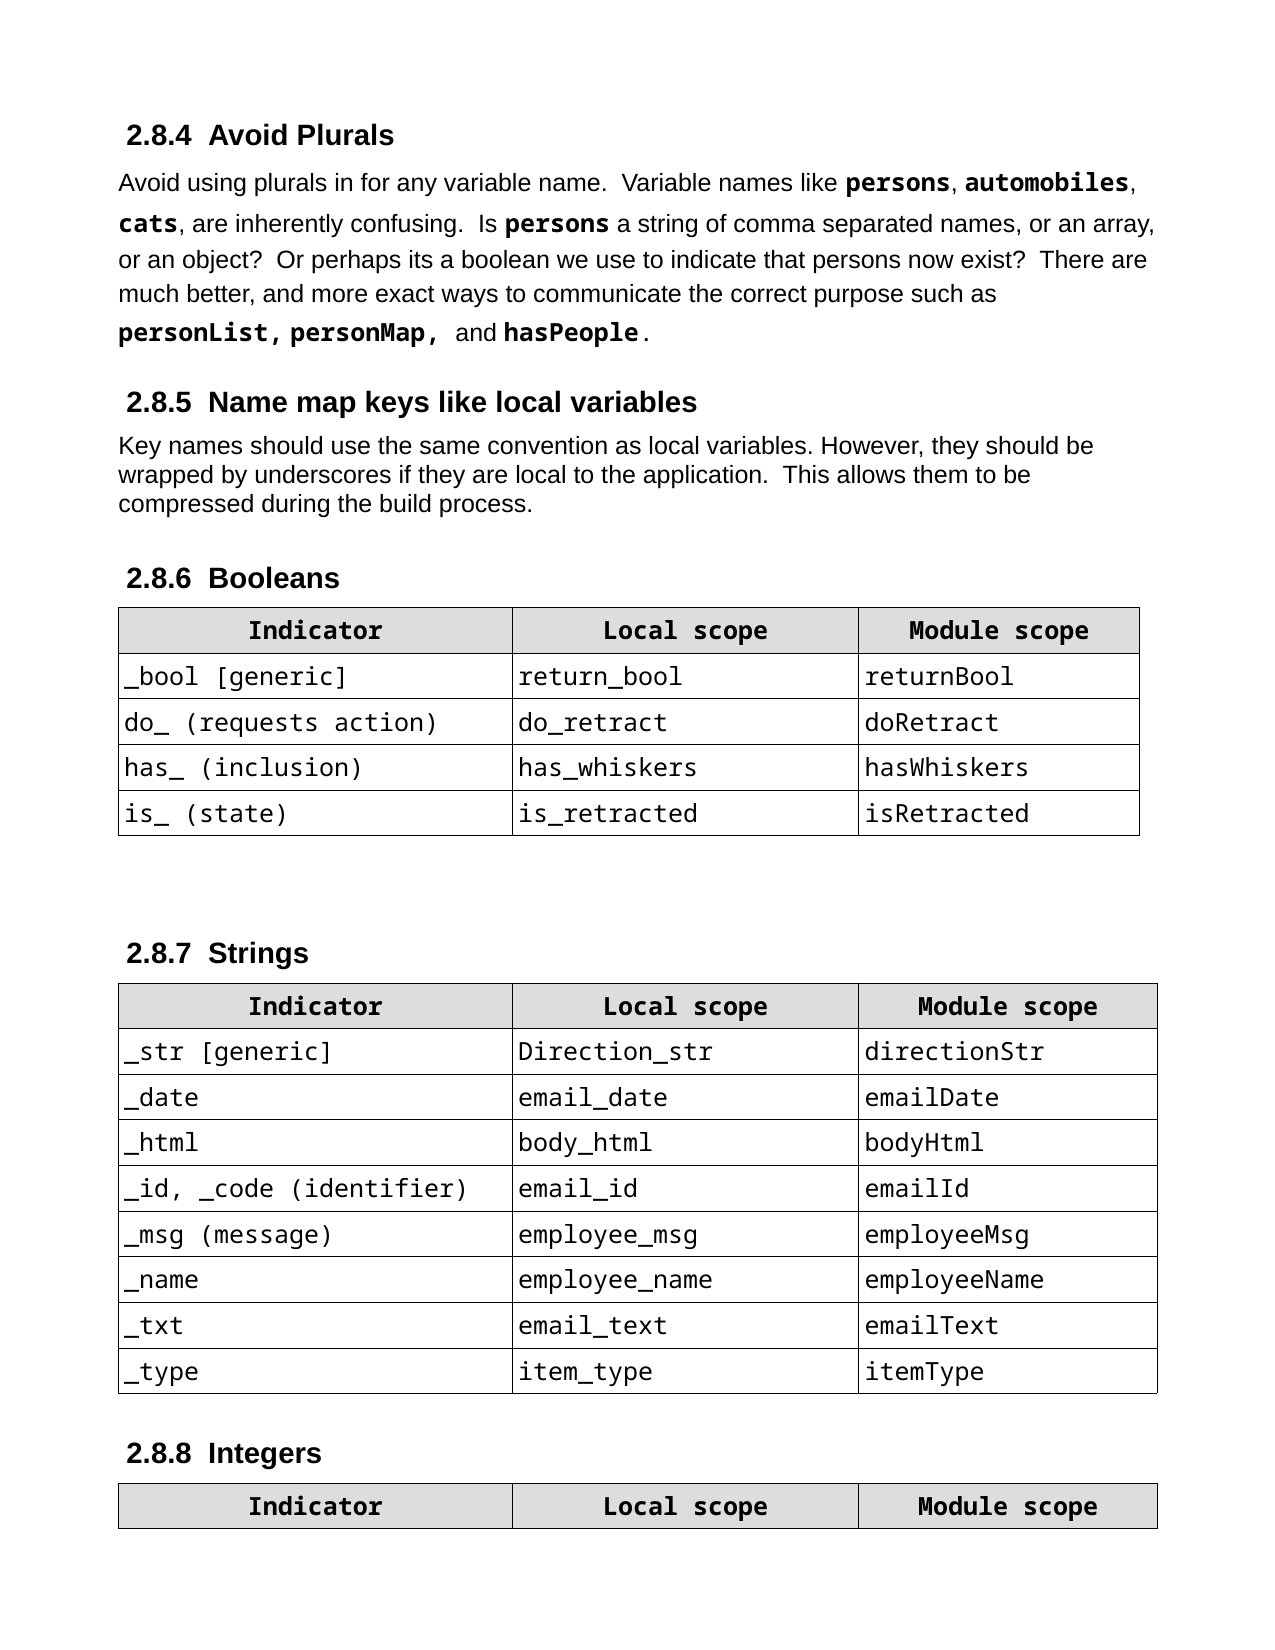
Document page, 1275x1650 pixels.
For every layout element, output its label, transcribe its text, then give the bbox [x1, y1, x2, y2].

table_cell _name [119, 1257, 512, 1302]
table_cell doRetract [859, 699, 1139, 744]
text Avoid using plurals in for any variable name. Variable names like persons, automobiles, cats, are inherently confusing. Is persons a string of comma separated names, or an array, or an object? Or perhaps its a boolean we use to indicate that persons now exist? There are much better, and more exact ways to communicate the correct purpose such as personList, personMap, and hasPeople. [118, 164, 1157, 349]
table_cell emailId [859, 1166, 1157, 1211]
table_cell email_id [513, 1166, 858, 1211]
table_cell _bool [generic] [119, 654, 512, 698]
table_cell _id, _code (identifier) [119, 1166, 512, 1211]
table_cell _msg (message) [119, 1212, 512, 1256]
subtitle Booleans [118, 561, 1157, 594]
table_cell bodyHtml [859, 1120, 1157, 1165]
table_cell itemType [859, 1349, 1157, 1393]
table_header Module scope [859, 1484, 1157, 1528]
table_cell employeeMsg [859, 1212, 1157, 1256]
table_header Local scope [513, 984, 858, 1028]
table_cell employee_name [513, 1257, 858, 1302]
subtitle Strings [118, 936, 1157, 970]
table_cell returnBool [859, 654, 1139, 698]
table_cell hasWhiskers [859, 745, 1139, 789]
table_header Indicator [119, 1484, 512, 1528]
table_cell is_ (state) [119, 791, 512, 835]
table_header Indicator [119, 984, 512, 1028]
table_cell has_whiskers [513, 745, 858, 789]
table_cell employeeName [859, 1257, 1157, 1302]
table_cell item_type [513, 1349, 858, 1393]
subtitle Name map keys like local variables [118, 385, 1157, 419]
table_cell return_bool [513, 654, 858, 698]
subtitle Avoid Plurals [118, 118, 1157, 152]
table_cell is_retracted [513, 791, 858, 835]
table_cell emailText [859, 1303, 1157, 1347]
table_cell Direction_str [513, 1029, 858, 1074]
subtitle Integers [118, 1436, 1157, 1470]
table_cell directionStr [859, 1029, 1157, 1074]
table_cell do_retract [513, 699, 858, 744]
text Key names should use the same convention as local variables. However, they should be wrapped by underscores if they are local to the application. This allows them to be compressed during the build process. [118, 431, 1157, 517]
table_header Indicator [119, 608, 512, 653]
table_header Module scope [859, 608, 1139, 653]
table_cell _html [119, 1120, 512, 1165]
table_header Local scope [513, 608, 858, 653]
table_cell emailDate [859, 1075, 1157, 1119]
table_cell email_date [513, 1075, 858, 1119]
table_cell _txt [119, 1303, 512, 1347]
table_header Local scope [513, 1484, 858, 1528]
table_cell _str [generic] [119, 1029, 512, 1074]
table_header Module scope [859, 984, 1157, 1028]
table_cell employee_msg [513, 1212, 858, 1256]
table_cell _date [119, 1075, 512, 1119]
table_cell _type [119, 1349, 512, 1393]
table_cell body_html [513, 1120, 858, 1165]
table_cell has_ (inclusion) [119, 745, 512, 789]
table_cell email_text [513, 1303, 858, 1347]
table_cell isRetracted [859, 791, 1139, 835]
table_cell do_ (requests action) [119, 699, 512, 744]
